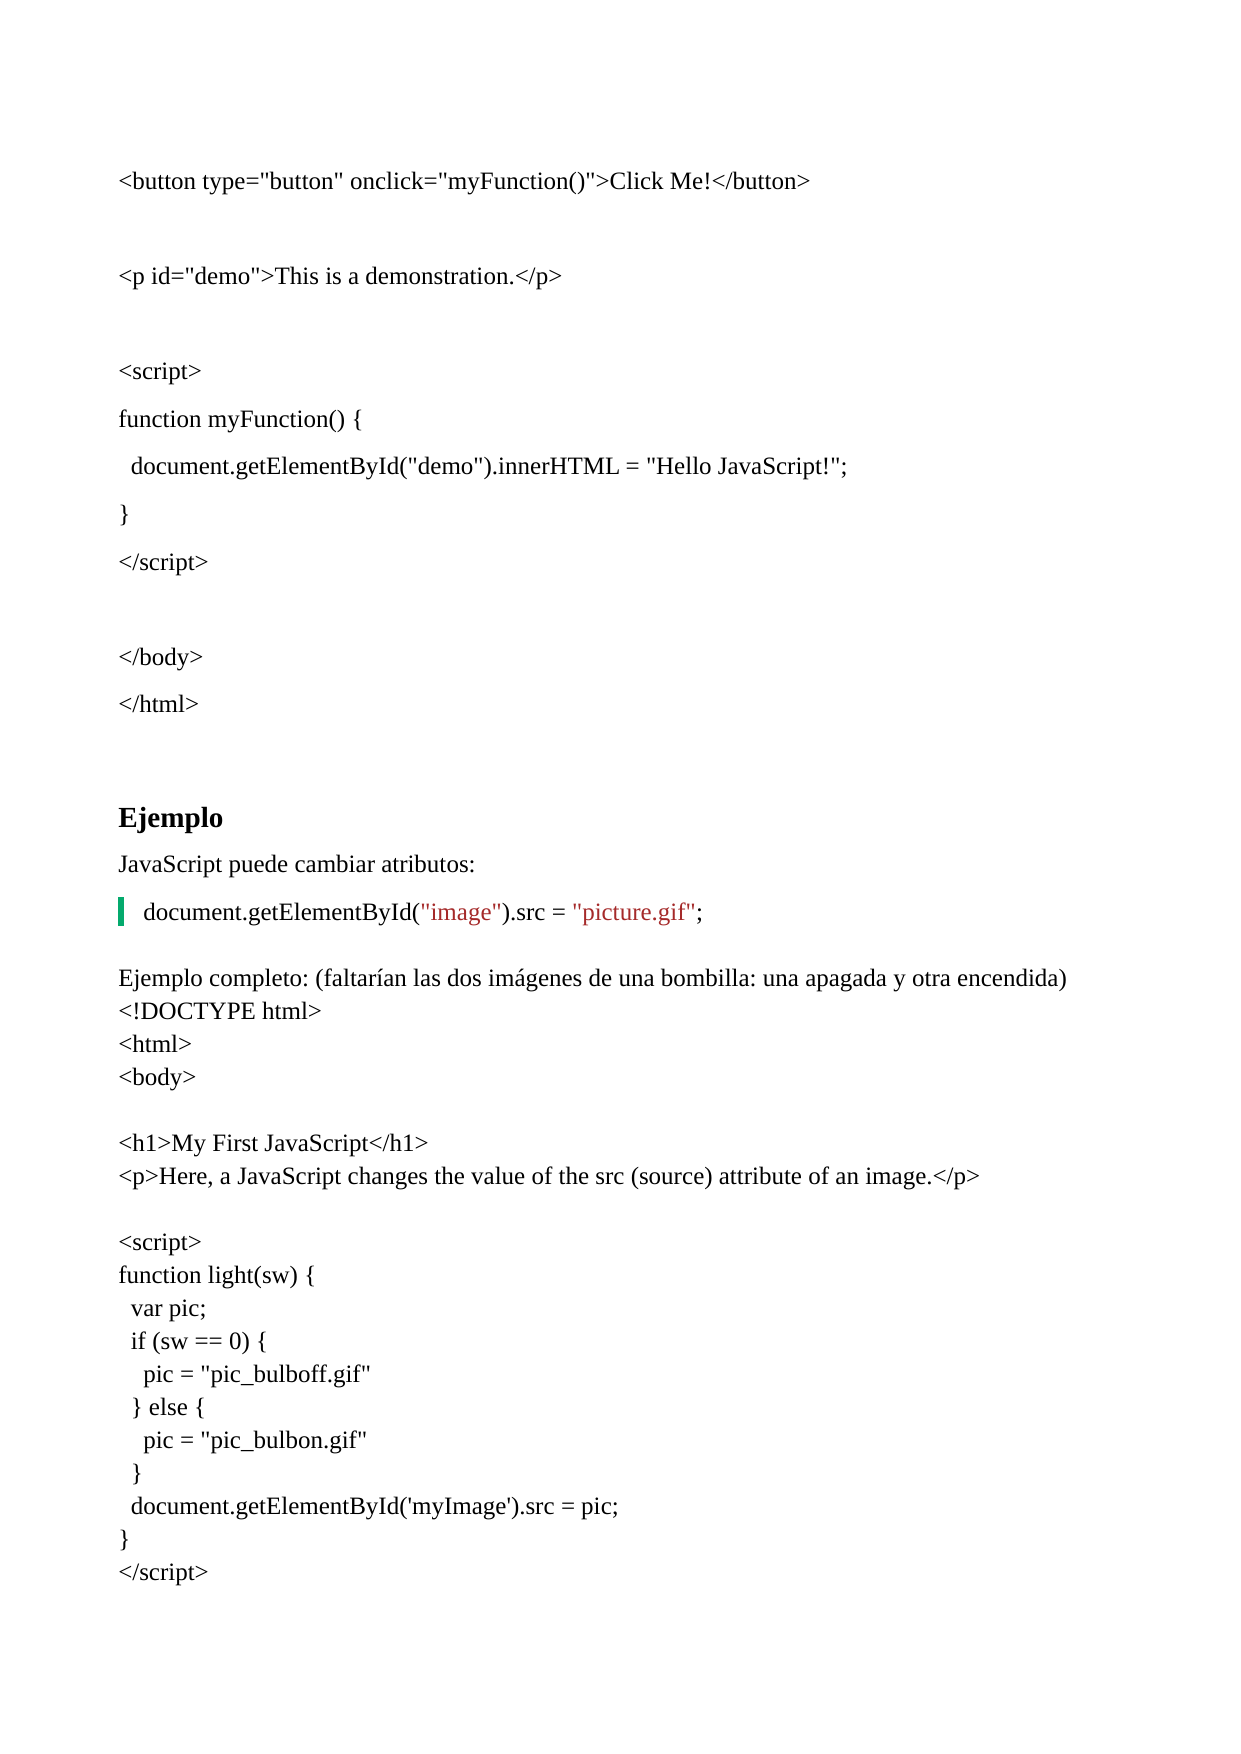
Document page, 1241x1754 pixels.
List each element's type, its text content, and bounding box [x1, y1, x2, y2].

text <button type="button" onclick="myFunction()">Click Me!</button> [118, 166, 1122, 194]
text document.getElementById("demo").innerHTML = "Hello JavaScript!"; [118, 451, 1122, 480]
text <body> [118, 1062, 1122, 1091]
text </script> [118, 547, 1122, 575]
text } [118, 499, 1122, 528]
text function light(sw) { [118, 1260, 1122, 1289]
subtitle Ejemplo [118, 800, 1122, 834]
text <h1>My First JavaScript</h1> [118, 1128, 1122, 1157]
text pic = "pic_bulboff.gif" [118, 1359, 1122, 1388]
text document.getElementById("image").src = "picture.gif"; [124, 897, 1122, 926]
text Ejemplo completo: (faltarían las dos imágenes de una bombilla: una apagada y otra encendida) [118, 963, 1122, 992]
text <p id="demo">This is a demonstration.</p> [118, 261, 1122, 290]
text } [118, 1524, 1122, 1553]
text if (sw == 0) { [118, 1326, 1122, 1355]
text function myFunction() { [118, 404, 1122, 432]
text var pic; [118, 1293, 1122, 1322]
text </html> [118, 689, 1122, 718]
text <html> [118, 1029, 1122, 1058]
text <script> [118, 1227, 1122, 1256]
text pic = "pic_bulbon.gif" [118, 1425, 1122, 1454]
text } else { [118, 1392, 1122, 1421]
text <!DOCTYPE html> [118, 996, 1122, 1025]
text } [118, 1458, 1122, 1487]
text JavaScript puede cambiar atributos: [118, 849, 1122, 878]
text </body> [118, 642, 1122, 671]
text <script> [118, 356, 1122, 385]
text document.getElementById('myImage').src = pic; [118, 1491, 1122, 1520]
text <p>Here, a JavaScript changes the value of the src (source) attribute of an image.</p> [118, 1161, 1122, 1190]
text </script> [118, 1557, 1122, 1586]
